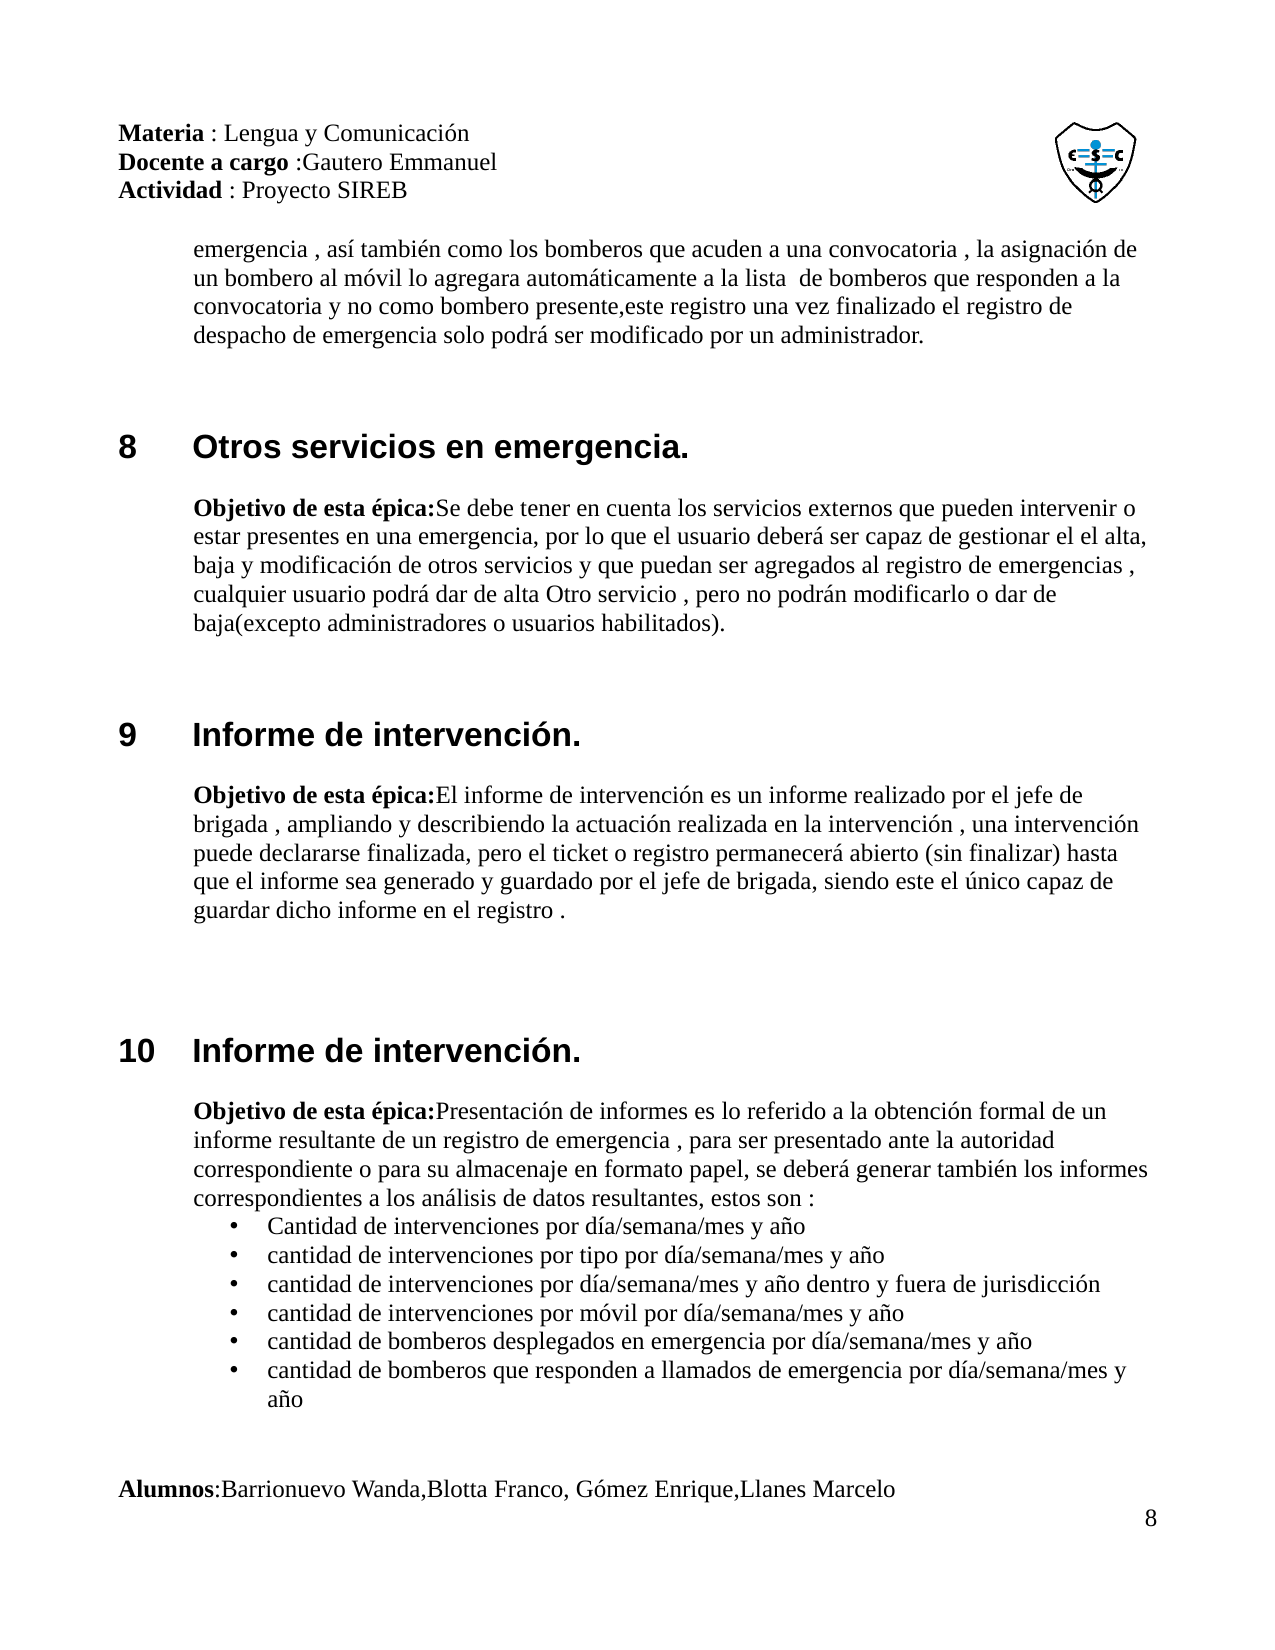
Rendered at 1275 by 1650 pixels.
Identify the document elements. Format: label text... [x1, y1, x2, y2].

list Cantidad de intervenciones por día/semana/mes y año [229, 1211, 1157, 1240]
list cantidad de bomberos que responden a llamados de emergencia por día/semana/mes y año [229, 1355, 1157, 1413]
list cantidad de bomberos desplegados en emergencia por día/semana/mes y año [229, 1326, 1157, 1355]
list cantidad de intervenciones por móvil por día/semana/mes y año [229, 1298, 1157, 1326]
list emergencia , así también como los bomberos que acuden a una convocatoria , la asignación de un bombero al móvil lo agregara automáticamente a la lista de bomberos que responden a la convocatoria y no como bombero presente,este registro una vez finalizado el registro de despacho de emergencia solo podrá ser modificado por un administrador. [156, 234, 1157, 378]
list Objetivo de esta épica:El informe de intervención es un informe realizado por el jefe de brigada , ampliando y describiendo la actuación realizada en la intervención , una intervención puede declararse finalizada, pero el ticket o registro permanecerá abierto (sin finalizar) hasta que el informe sea generado y guardado por el jefe de brigada, siendo este el único capaz de guardar dicho informe en el registro . [156, 766, 1157, 981]
list Objetivo de esta épica:Presentación de informes es lo referido a la obtención formal de un informe resultante de un registro de emergencia , para ser presentado ante la autoridad correspondiente o para su almacenaje en formato papel, se deberá generar también los informes correspondientes a los análisis de datos resultantes, estos son : [156, 1082, 1157, 1211]
list cantidad de intervenciones por día/semana/mes y año dentro y fuera de jurisdicción [229, 1269, 1157, 1298]
list cantidad de intervenciones por tipo por día/semana/mes y año [229, 1240, 1157, 1269]
subtitle Otros servicios en emergencia. [118, 398, 1157, 466]
list Objetivo de esta épica:Se debe tener en cuenta los servicios externos que pueden intervenir o estar presentes en una emergencia, por lo que el usuario deberá ser capaz de gestionar el el alta, baja y modificación de otros servicios y que puedan ser agregados al registro de emergencias , cualquier usuario podrá dar de alta Otro servicio , pero no podrán modificarlo o dar de baja(excepto administradores o usuarios habilitados). [156, 478, 1157, 636]
picture [1038, 104, 1152, 217]
subtitle Informe de intervención. [118, 686, 1157, 753]
subtitle Informe de intervención. [118, 1002, 1157, 1069]
